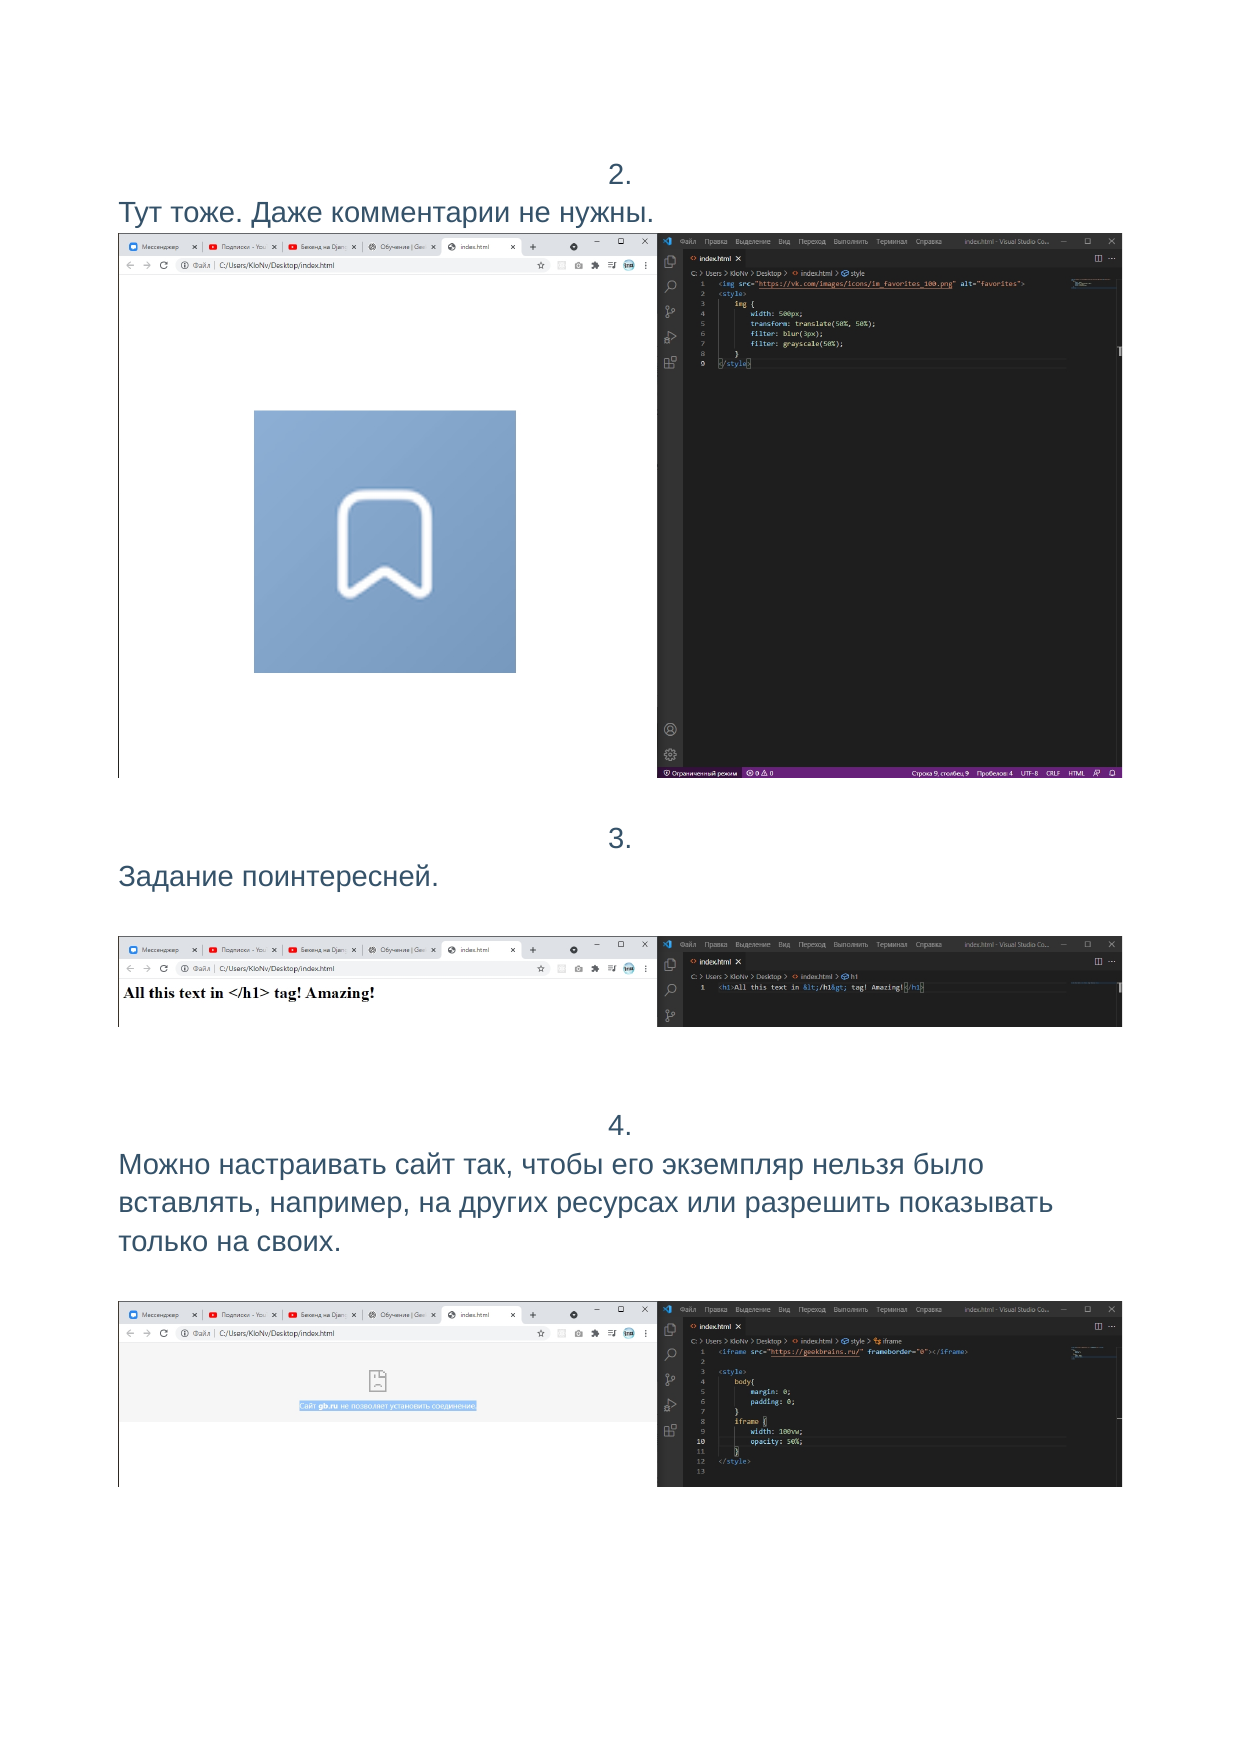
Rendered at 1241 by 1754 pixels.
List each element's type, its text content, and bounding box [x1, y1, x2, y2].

text Можно настраивать сайт так, чтобы его экземпляр нельзя было вставлять, например, на других ресурсах или разрешить показывать только на своих. [118, 1147, 1122, 1258]
text 3. [118, 821, 1122, 854]
text Тут тоже. Даже комментарии не нужны. [118, 195, 1122, 229]
text 2. [118, 157, 1122, 190]
picture [118, 233, 1123, 778]
text 4. [118, 1108, 1122, 1142]
picture [118, 1301, 1123, 1487]
text Задание поинтересней. [118, 859, 1122, 893]
picture [118, 936, 1123, 1027]
